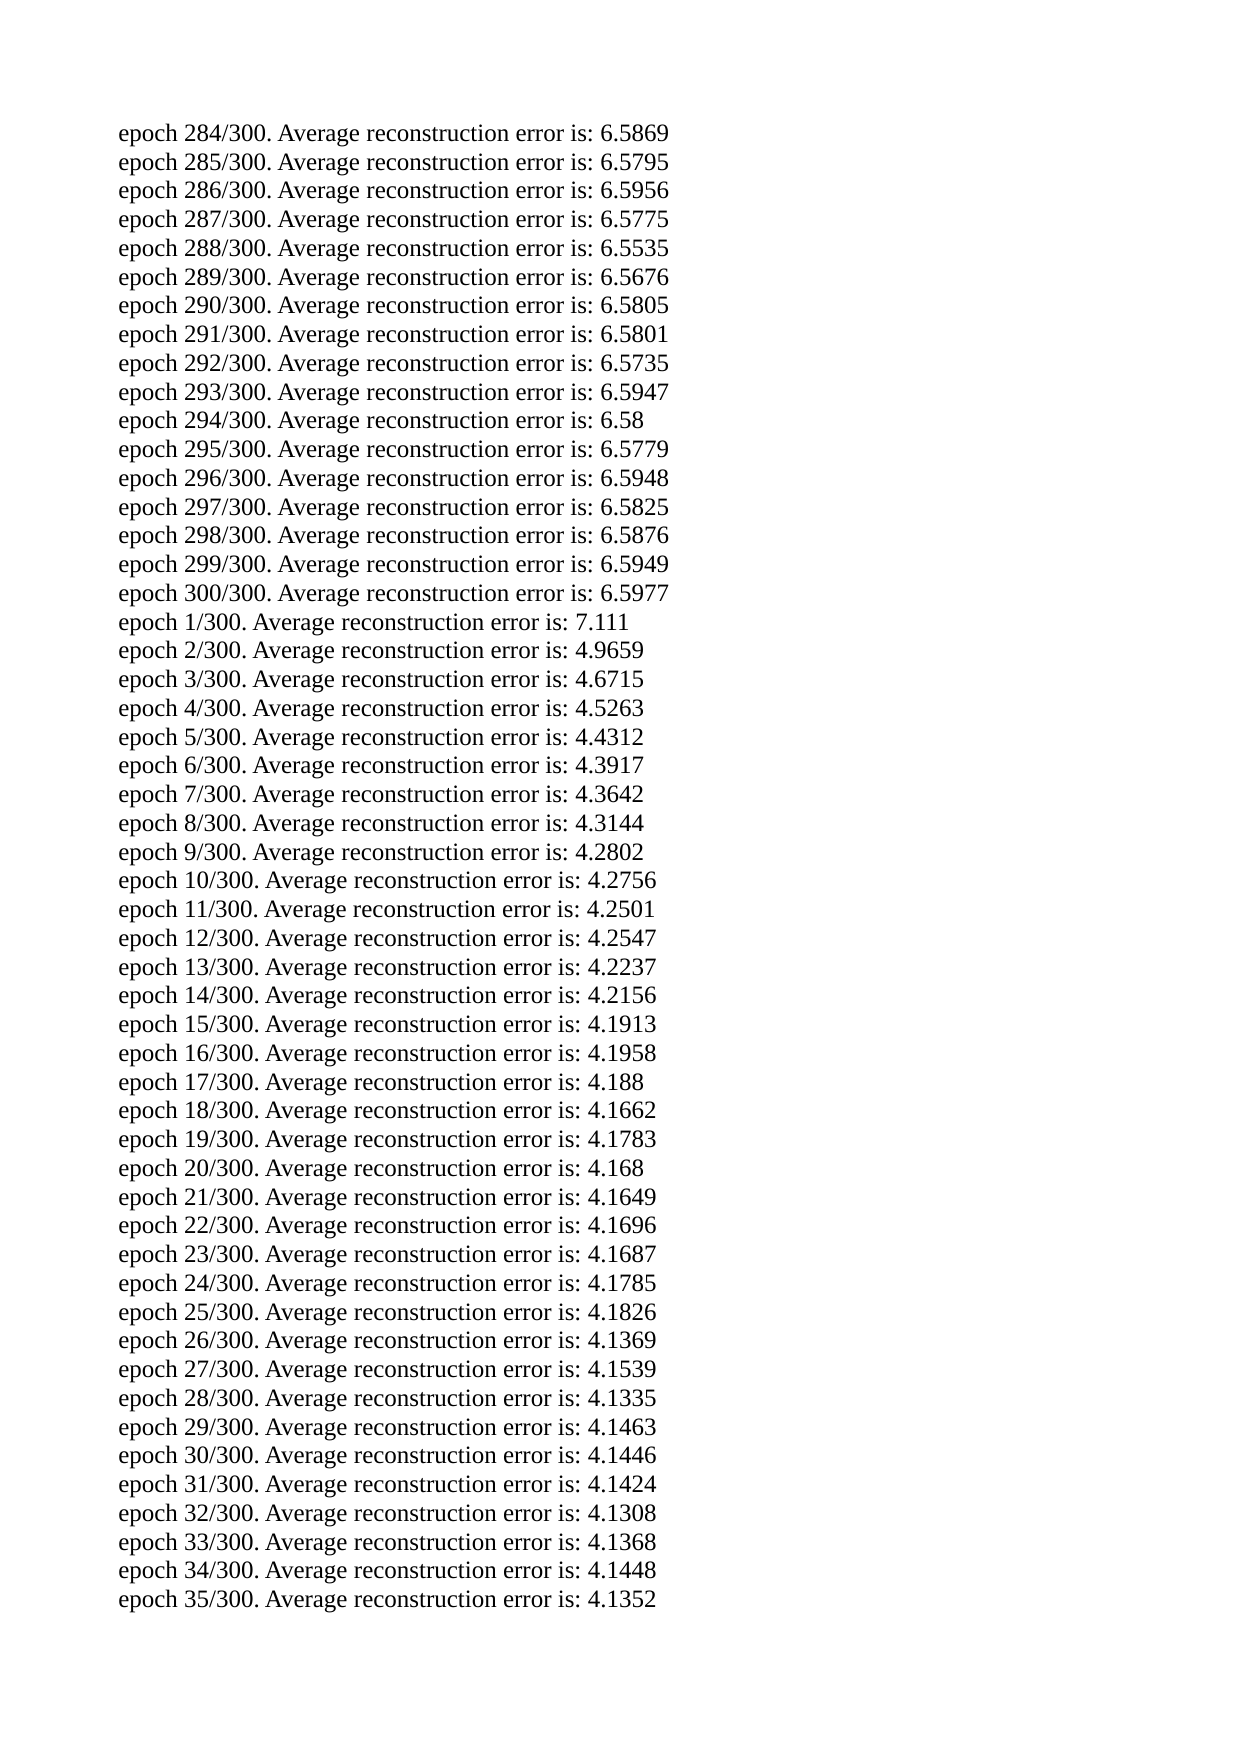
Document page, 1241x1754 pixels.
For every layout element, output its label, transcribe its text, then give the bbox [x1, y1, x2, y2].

text epoch 299/300. Average reconstruction error is: 6.5949 [118, 549, 1122, 578]
text epoch 298/300. Average reconstruction error is: 6.5876 [118, 521, 1122, 549]
text epoch 1/300. Average reconstruction error is: 7.111 [118, 607, 1122, 636]
text epoch 31/300. Average reconstruction error is: 4.1424 [118, 1469, 1122, 1498]
text epoch 14/300. Average reconstruction error is: 4.2156 [118, 981, 1122, 1009]
text epoch 2/300. Average reconstruction error is: 4.9659 [118, 636, 1122, 664]
text epoch 32/300. Average reconstruction error is: 4.1308 [118, 1498, 1122, 1527]
text epoch 23/300. Average reconstruction error is: 4.1687 [118, 1239, 1122, 1268]
text epoch 290/300. Average reconstruction error is: 6.5805 [118, 291, 1122, 319]
text epoch 296/300. Average reconstruction error is: 6.5948 [118, 463, 1122, 492]
text epoch 35/300. Average reconstruction error is: 4.1352 [118, 1584, 1122, 1613]
text epoch 300/300. Average reconstruction error is: 6.5977 [118, 578, 1122, 607]
text epoch 294/300. Average reconstruction error is: 6.58 [118, 406, 1122, 434]
text epoch 16/300. Average reconstruction error is: 4.1958 [118, 1038, 1122, 1067]
text epoch 33/300. Average reconstruction error is: 4.1368 [118, 1527, 1122, 1556]
text epoch 289/300. Average reconstruction error is: 6.5676 [118, 262, 1122, 291]
text epoch 291/300. Average reconstruction error is: 6.5801 [118, 319, 1122, 348]
text epoch 285/300. Average reconstruction error is: 6.5795 [118, 147, 1122, 176]
text epoch 287/300. Average reconstruction error is: 6.5775 [118, 204, 1122, 233]
text epoch 24/300. Average reconstruction error is: 4.1785 [118, 1268, 1122, 1297]
text epoch 19/300. Average reconstruction error is: 4.1783 [118, 1124, 1122, 1153]
text epoch 30/300. Average reconstruction error is: 4.1446 [118, 1441, 1122, 1469]
text epoch 11/300. Average reconstruction error is: 4.2501 [118, 894, 1122, 923]
text epoch 284/300. Average reconstruction error is: 6.5869 [118, 118, 1122, 147]
text epoch 25/300. Average reconstruction error is: 4.1826 [118, 1297, 1122, 1326]
text epoch 6/300. Average reconstruction error is: 4.3917 [118, 751, 1122, 779]
text epoch 13/300. Average reconstruction error is: 4.2237 [118, 952, 1122, 981]
text epoch 8/300. Average reconstruction error is: 4.3144 [118, 808, 1122, 837]
text epoch 10/300. Average reconstruction error is: 4.2756 [118, 866, 1122, 894]
text epoch 17/300. Average reconstruction error is: 4.188 [118, 1067, 1122, 1096]
text epoch 293/300. Average reconstruction error is: 6.5947 [118, 377, 1122, 406]
text epoch 21/300. Average reconstruction error is: 4.1649 [118, 1182, 1122, 1211]
text epoch 12/300. Average reconstruction error is: 4.2547 [118, 923, 1122, 952]
text epoch 28/300. Average reconstruction error is: 4.1335 [118, 1383, 1122, 1412]
text epoch 297/300. Average reconstruction error is: 6.5825 [118, 492, 1122, 521]
text epoch 34/300. Average reconstruction error is: 4.1448 [118, 1556, 1122, 1584]
text epoch 295/300. Average reconstruction error is: 6.5779 [118, 434, 1122, 463]
text epoch 4/300. Average reconstruction error is: 4.5263 [118, 693, 1122, 722]
text epoch 9/300. Average reconstruction error is: 4.2802 [118, 837, 1122, 866]
text epoch 5/300. Average reconstruction error is: 4.4312 [118, 722, 1122, 751]
text epoch 3/300. Average reconstruction error is: 4.6715 [118, 664, 1122, 693]
text epoch 15/300. Average reconstruction error is: 4.1913 [118, 1009, 1122, 1038]
text epoch 288/300. Average reconstruction error is: 6.5535 [118, 233, 1122, 262]
text epoch 286/300. Average reconstruction error is: 6.5956 [118, 176, 1122, 204]
text epoch 7/300. Average reconstruction error is: 4.3642 [118, 779, 1122, 808]
text epoch 27/300. Average reconstruction error is: 4.1539 [118, 1354, 1122, 1383]
text epoch 20/300. Average reconstruction error is: 4.168 [118, 1153, 1122, 1182]
text epoch 18/300. Average reconstruction error is: 4.1662 [118, 1096, 1122, 1124]
text epoch 292/300. Average reconstruction error is: 6.5735 [118, 348, 1122, 377]
text epoch 26/300. Average reconstruction error is: 4.1369 [118, 1326, 1122, 1354]
text epoch 22/300. Average reconstruction error is: 4.1696 [118, 1211, 1122, 1239]
text epoch 29/300. Average reconstruction error is: 4.1463 [118, 1412, 1122, 1441]
